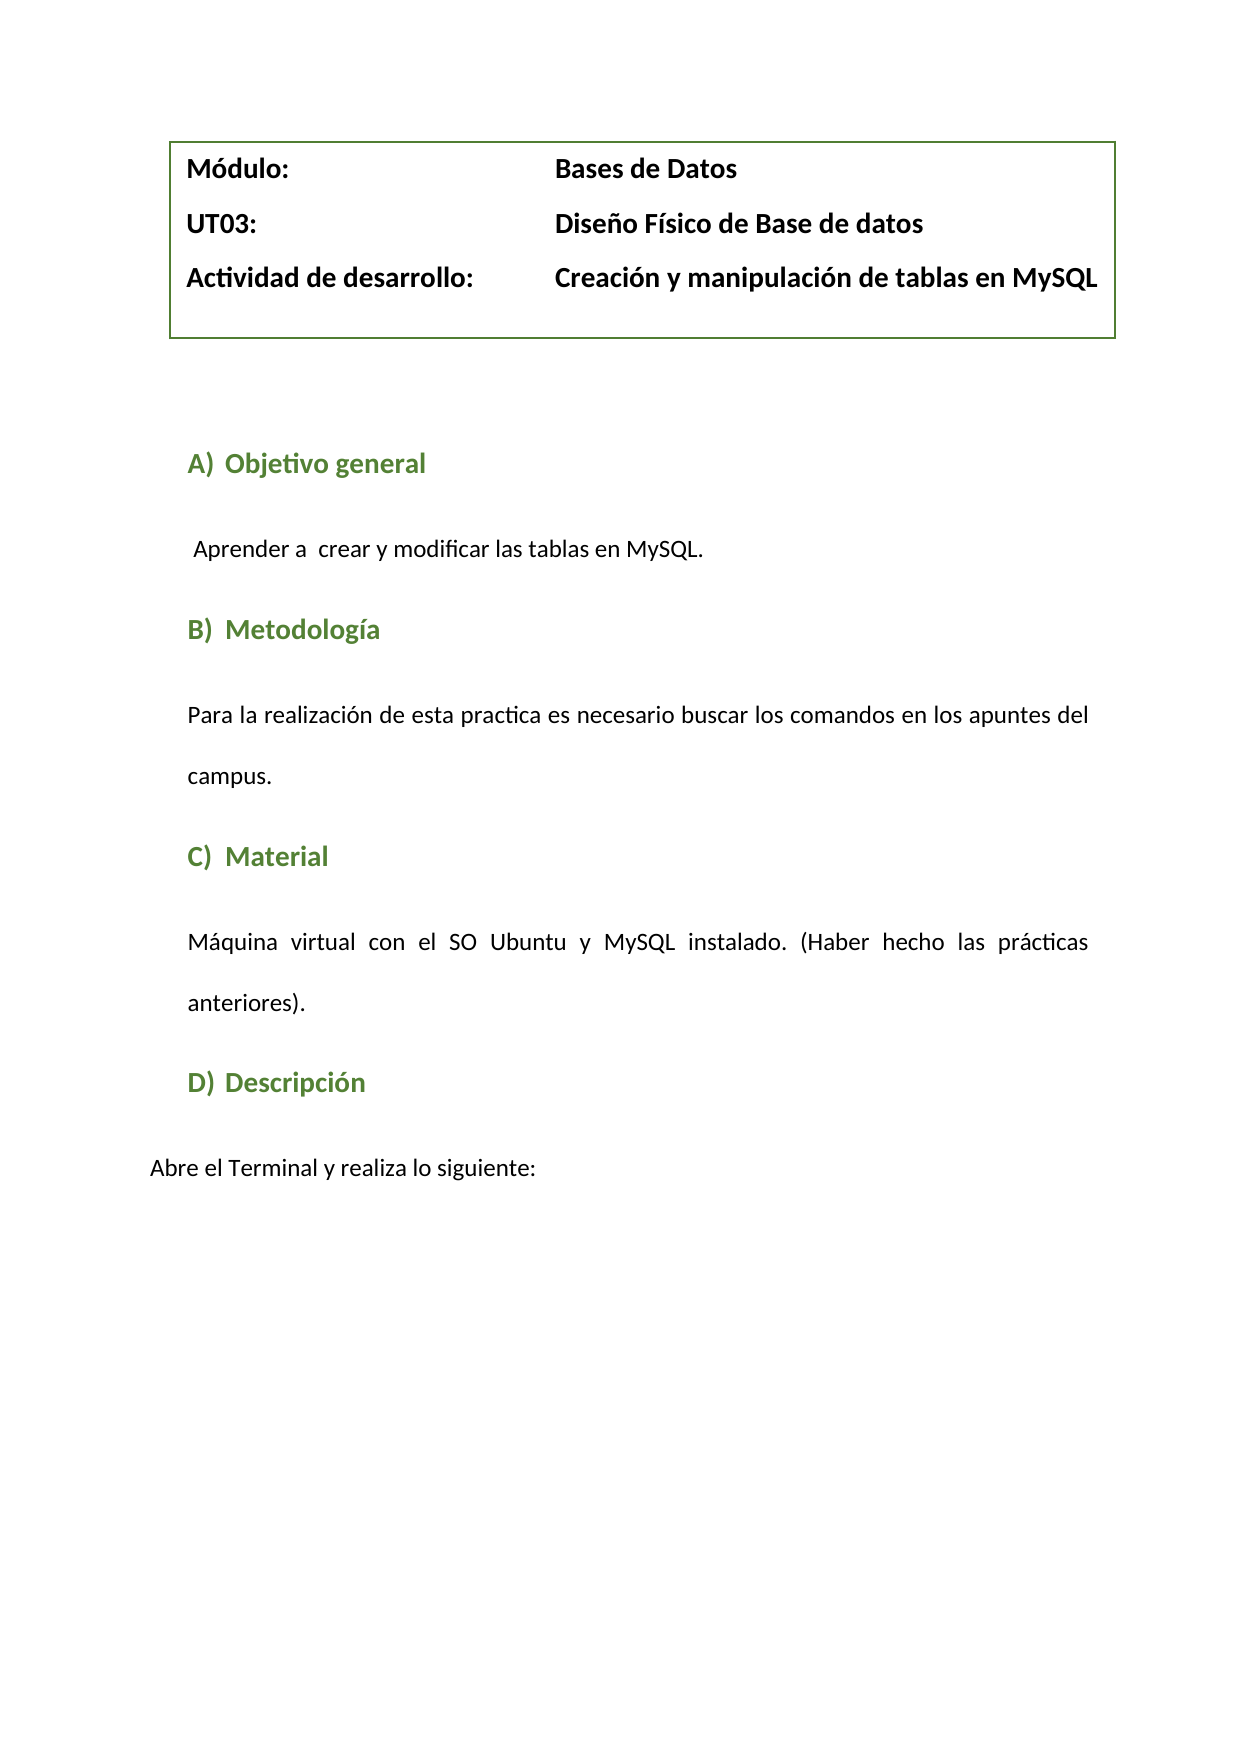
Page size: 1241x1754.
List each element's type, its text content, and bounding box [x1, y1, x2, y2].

text Abre el Terminal y realiza lo siguiente: [150, 1152, 1090, 1183]
text Aprender a crear y modificar las tablas en MySQL. [187, 533, 1090, 564]
text Máquina virtual con el SO Ubuntu y MySQL instalado. (Haber hecho las prácticas anteriores). [187, 926, 1090, 1017]
text Actividad de desarrollo: Creación y manipulación de tablas en MySQL [186, 259, 1099, 295]
list Objetivo general [187, 446, 1090, 481]
text UT03: Diseño Físico de Base de datos [186, 205, 1099, 240]
text Módulo: Bases de Datos [186, 150, 1099, 186]
list Material [187, 838, 1090, 873]
text Para la realización de esta practica es necesario buscar los comandos en los apuntes del campus. [187, 699, 1090, 791]
list Descripción [187, 1064, 1090, 1100]
list Metodología [187, 611, 1090, 647]
